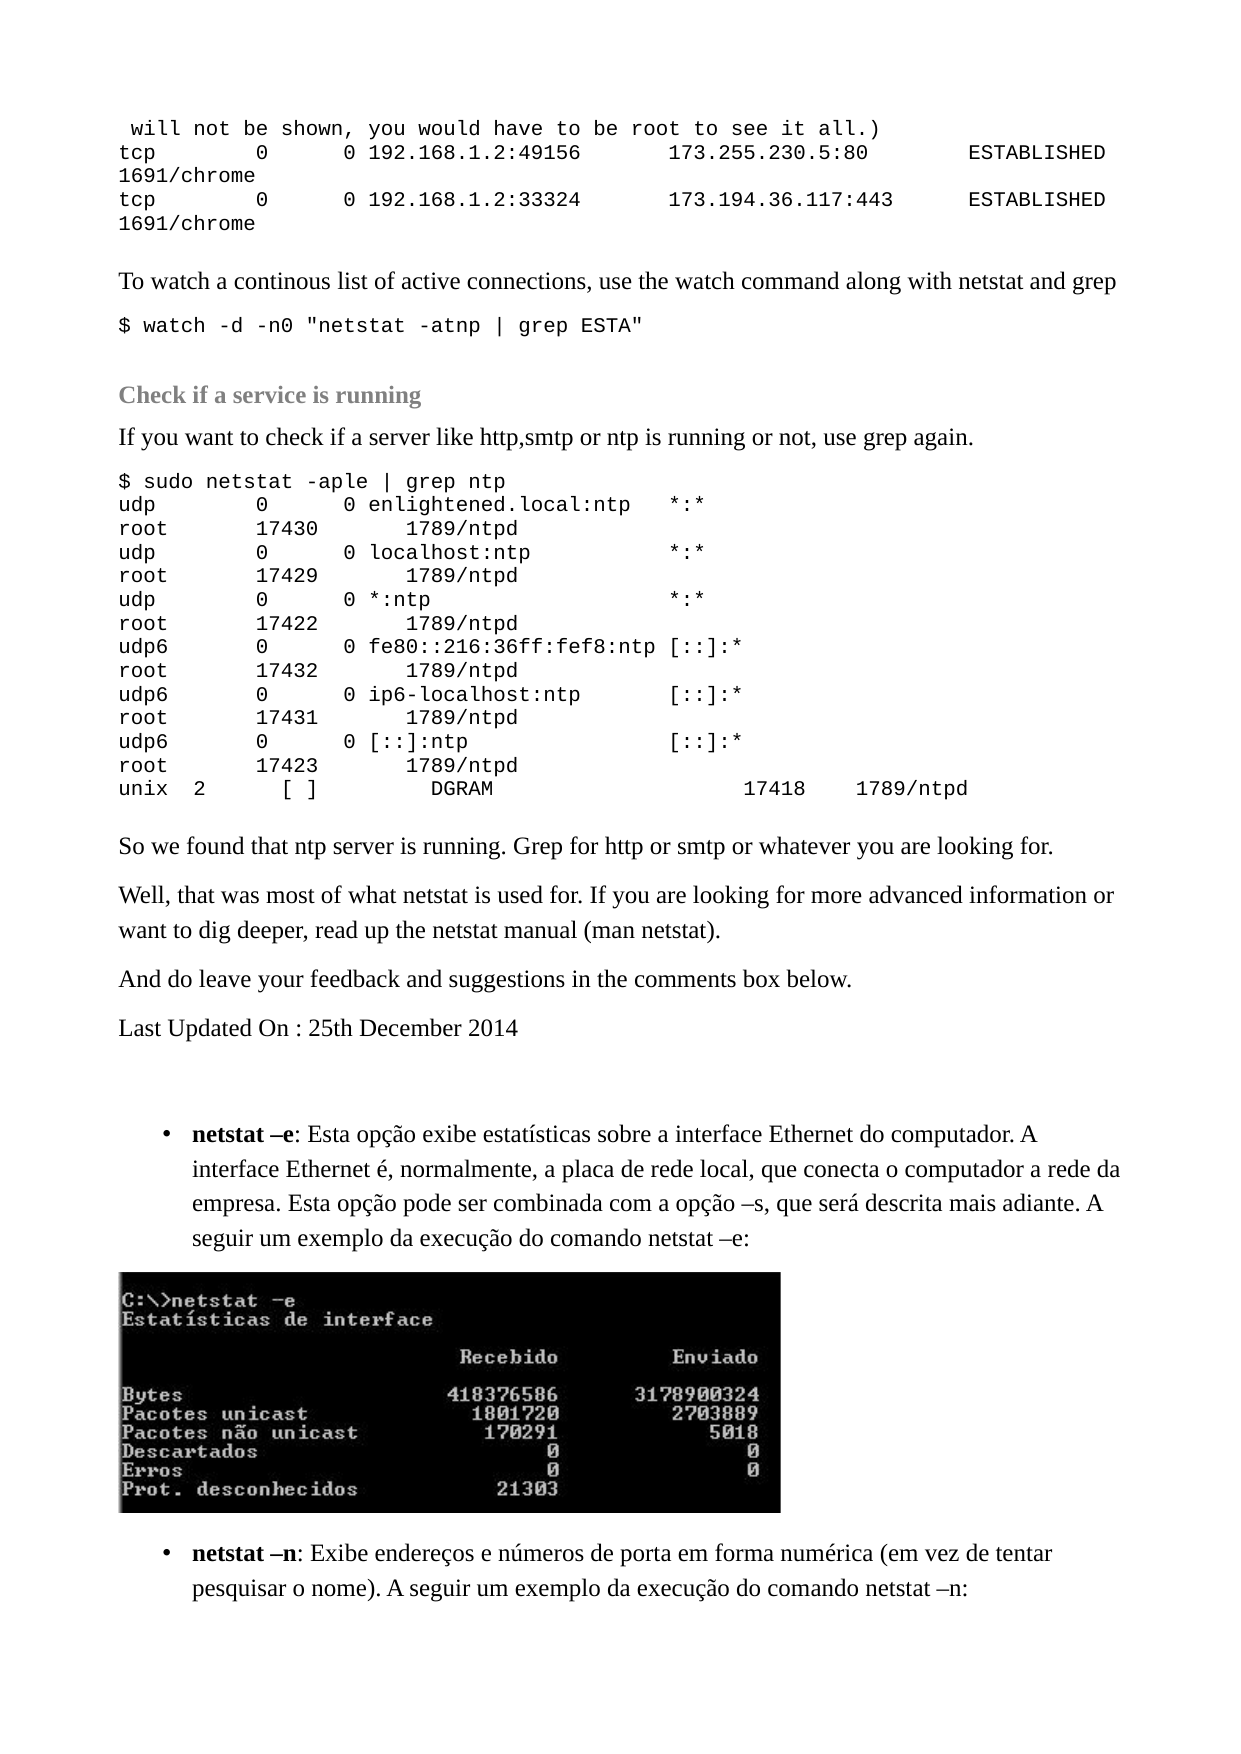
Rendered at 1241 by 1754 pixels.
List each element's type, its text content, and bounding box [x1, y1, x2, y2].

text And do leave your feedback and suggestions in the comments box below. [118, 964, 1122, 993]
text So we found that ntp server is running. Grep for http or smtp or whatever you are looking for. [118, 831, 1122, 860]
text udp 0 0 *:ntp *:* root 17422 1789/ntpd [118, 589, 1122, 636]
text udp6 0 0 [::]:ntp [::]:* root 17423 1789/ntpd [118, 731, 1122, 778]
text udp 0 0 enlightened.local:ntp *:* root 17430 1789/ntpd [118, 494, 1122, 542]
text unix 2 [ ] DGRAM 17418 1789/ntpd [118, 778, 1122, 802]
list netstat –n: Exibe endereços e números de porta em forma numérica (em vez de tentar pesquisar o nome). A seguir um exemplo da execução do comando netstat –n: [162, 1538, 1122, 1602]
text will not be shown, you would have to be root to see it all.) [118, 118, 1122, 142]
text tcp 0 0 192.168.1.2:33324 173.194.36.117:443 ESTABLISHED 1691/chrome [118, 189, 1122, 236]
picture [118, 1272, 781, 1513]
text Last Updated On : 25th December 2014 [118, 1013, 1122, 1042]
list netstat –e: Esta opção exibe estatísticas sobre a interface Ethernet do computador. A interface Ethernet é, normalmente, a placa de rede local, que conecta o computador a rede da empresa. Esta opção pode ser combinada com a opção –s, que será descrita mais adiante. A seguir um exemplo da execução do comando netstat –e: [162, 1119, 1122, 1252]
text udp6 0 0 fe80::216:36ff:fef8:ntp [::]:* root 17432 1789/ntpd [118, 636, 1122, 684]
text udp6 0 0 ip6-localhost:ntp [::]:* root 17431 1789/ntpd [118, 684, 1122, 731]
text tcp 0 0 192.168.1.2:49156 173.255.230.5:80 ESTABLISHED 1691/chrome [118, 142, 1122, 189]
subtitle Check if a service is running [118, 381, 1122, 409]
text udp 0 0 localhost:ntp *:* root 17429 1789/ntpd [118, 542, 1122, 589]
text Well, that was most of what netstat is used for. If you are looking for more advanced information or want to dig deeper, read up the netstat manual (man netstat). [118, 880, 1122, 944]
text If you want to check if a server like http,smtp or ntp is running or not, use grep again. [118, 422, 1122, 451]
text To watch a continous list of active connections, use the watch command along with netstat and grep [118, 266, 1122, 294]
text $ watch -d -n0 "netstat -atnp | grep ESTA" [118, 315, 1122, 338]
text $ sudo netstat -aple | grep ntp [118, 471, 1122, 494]
